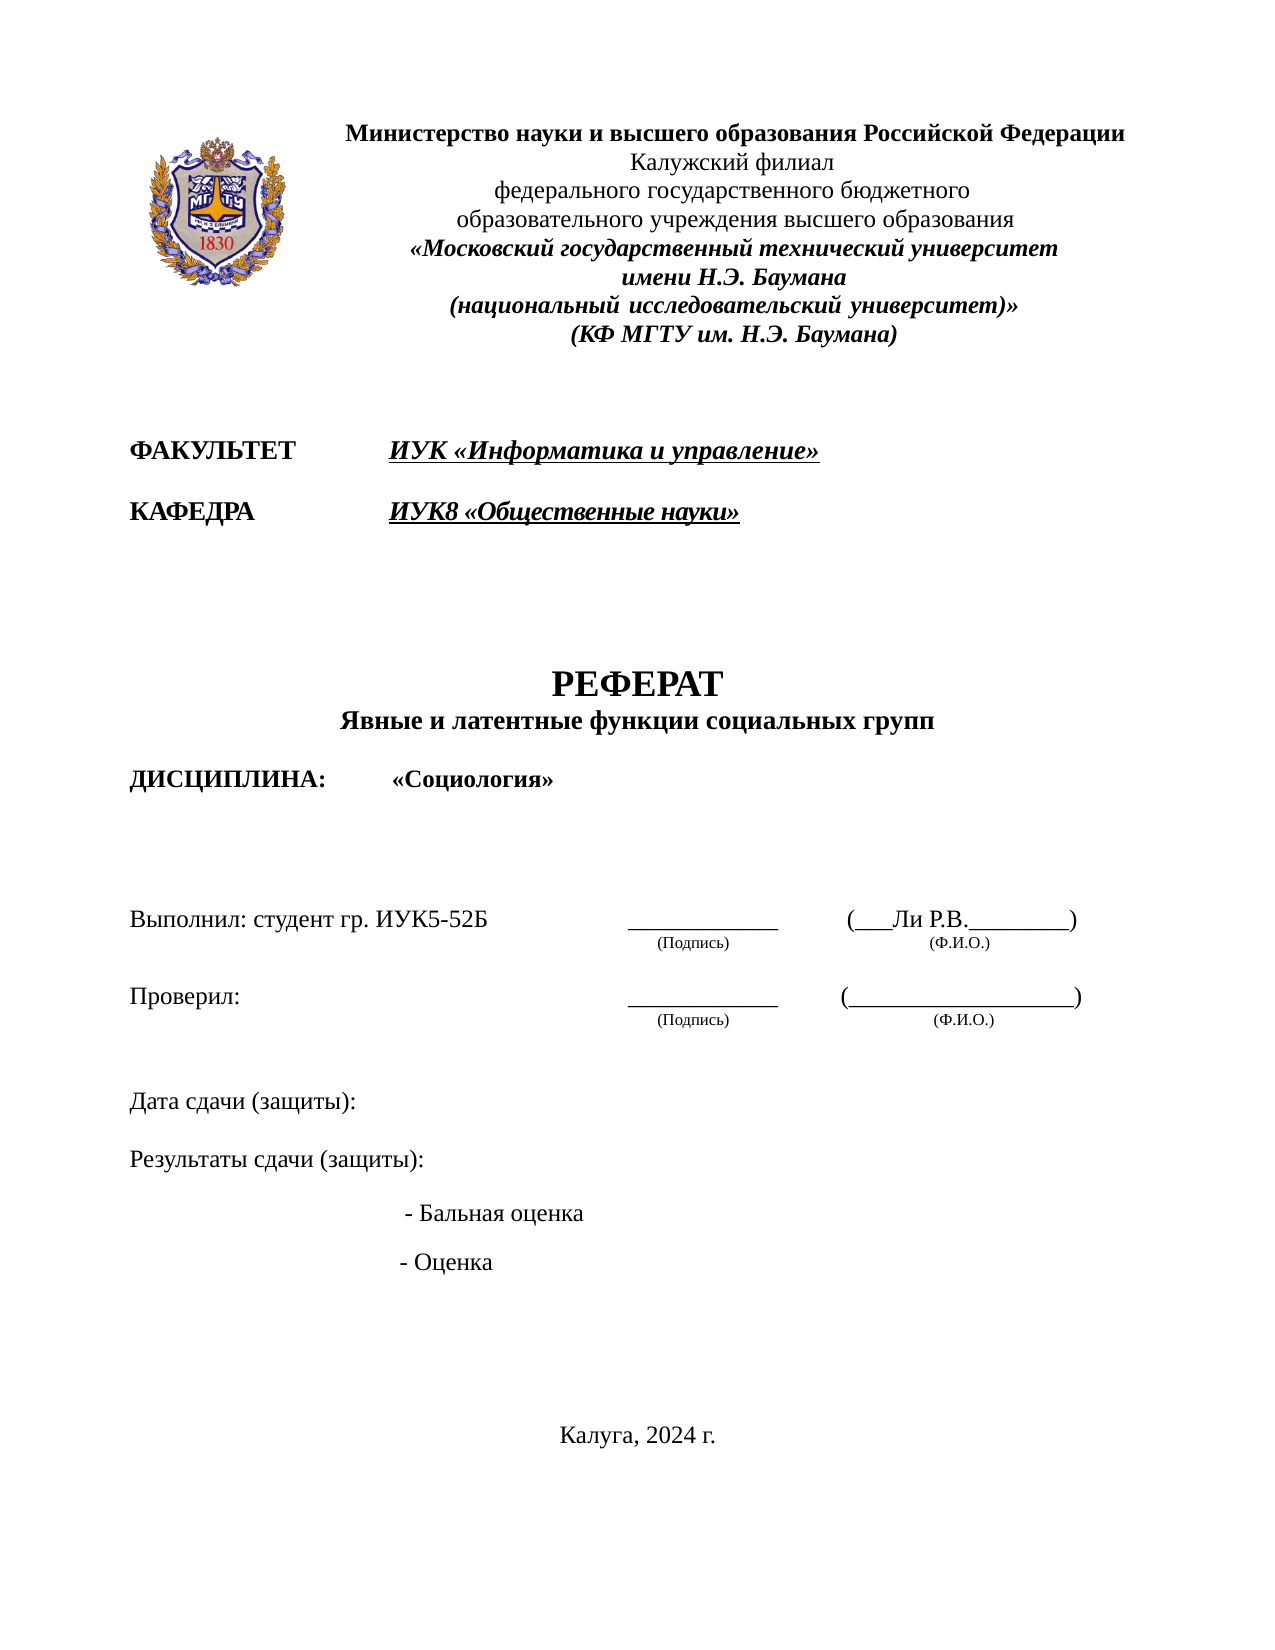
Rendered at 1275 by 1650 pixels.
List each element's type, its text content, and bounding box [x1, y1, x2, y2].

table_header ФАКУЛЬТЕТ [118, 434, 377, 495]
table_header [129, 118, 307, 406]
table_header Выполнил: студент гр. ИУК5-52Б [118, 904, 617, 981]
picture [147, 136, 289, 291]
text Явные и латентные функции социальных групп [118, 704, 1157, 736]
table_header ДИСЦИПЛИНА: [118, 764, 380, 818]
table_cell ИУК8 «Общественные науки» [377, 495, 1183, 575]
table_header «Социология» [380, 764, 1048, 818]
table_header ____________ (___Ли Р.В.________) (Подпись) (Ф.И.О.) [617, 904, 1115, 981]
text Калуга, 2024 г. [118, 1420, 1157, 1448]
table_header Министерство науки и высшего образования Российской Федерации Калужский филиал федерального государственного бюджетного образовательного учреждения высшего образования «Московский государственный технический университет имени Н.Э. Баумана (национальный исследовательский университет)» (КФ МГТУ им. Н.Э. Баумана) [307, 118, 1164, 406]
table_header Дата сдачи (защиты): [118, 1086, 723, 1144]
table_cell [1109, 1144, 1120, 1305]
table_cell КАФЕДРА [118, 495, 377, 575]
text РЕФЕРАТ [118, 661, 1157, 704]
table_cell ____________ (__________________) (Подпись) (Ф.И.О.) [617, 981, 1115, 1029]
table_header ИУК «Информатика и управление» [377, 434, 1183, 495]
table_cell Результаты сдачи (защиты): - Бальная оценка - Оценка [118, 1144, 1108, 1305]
table_cell Проверил: [118, 981, 617, 1029]
table_header [723, 1086, 1120, 1144]
